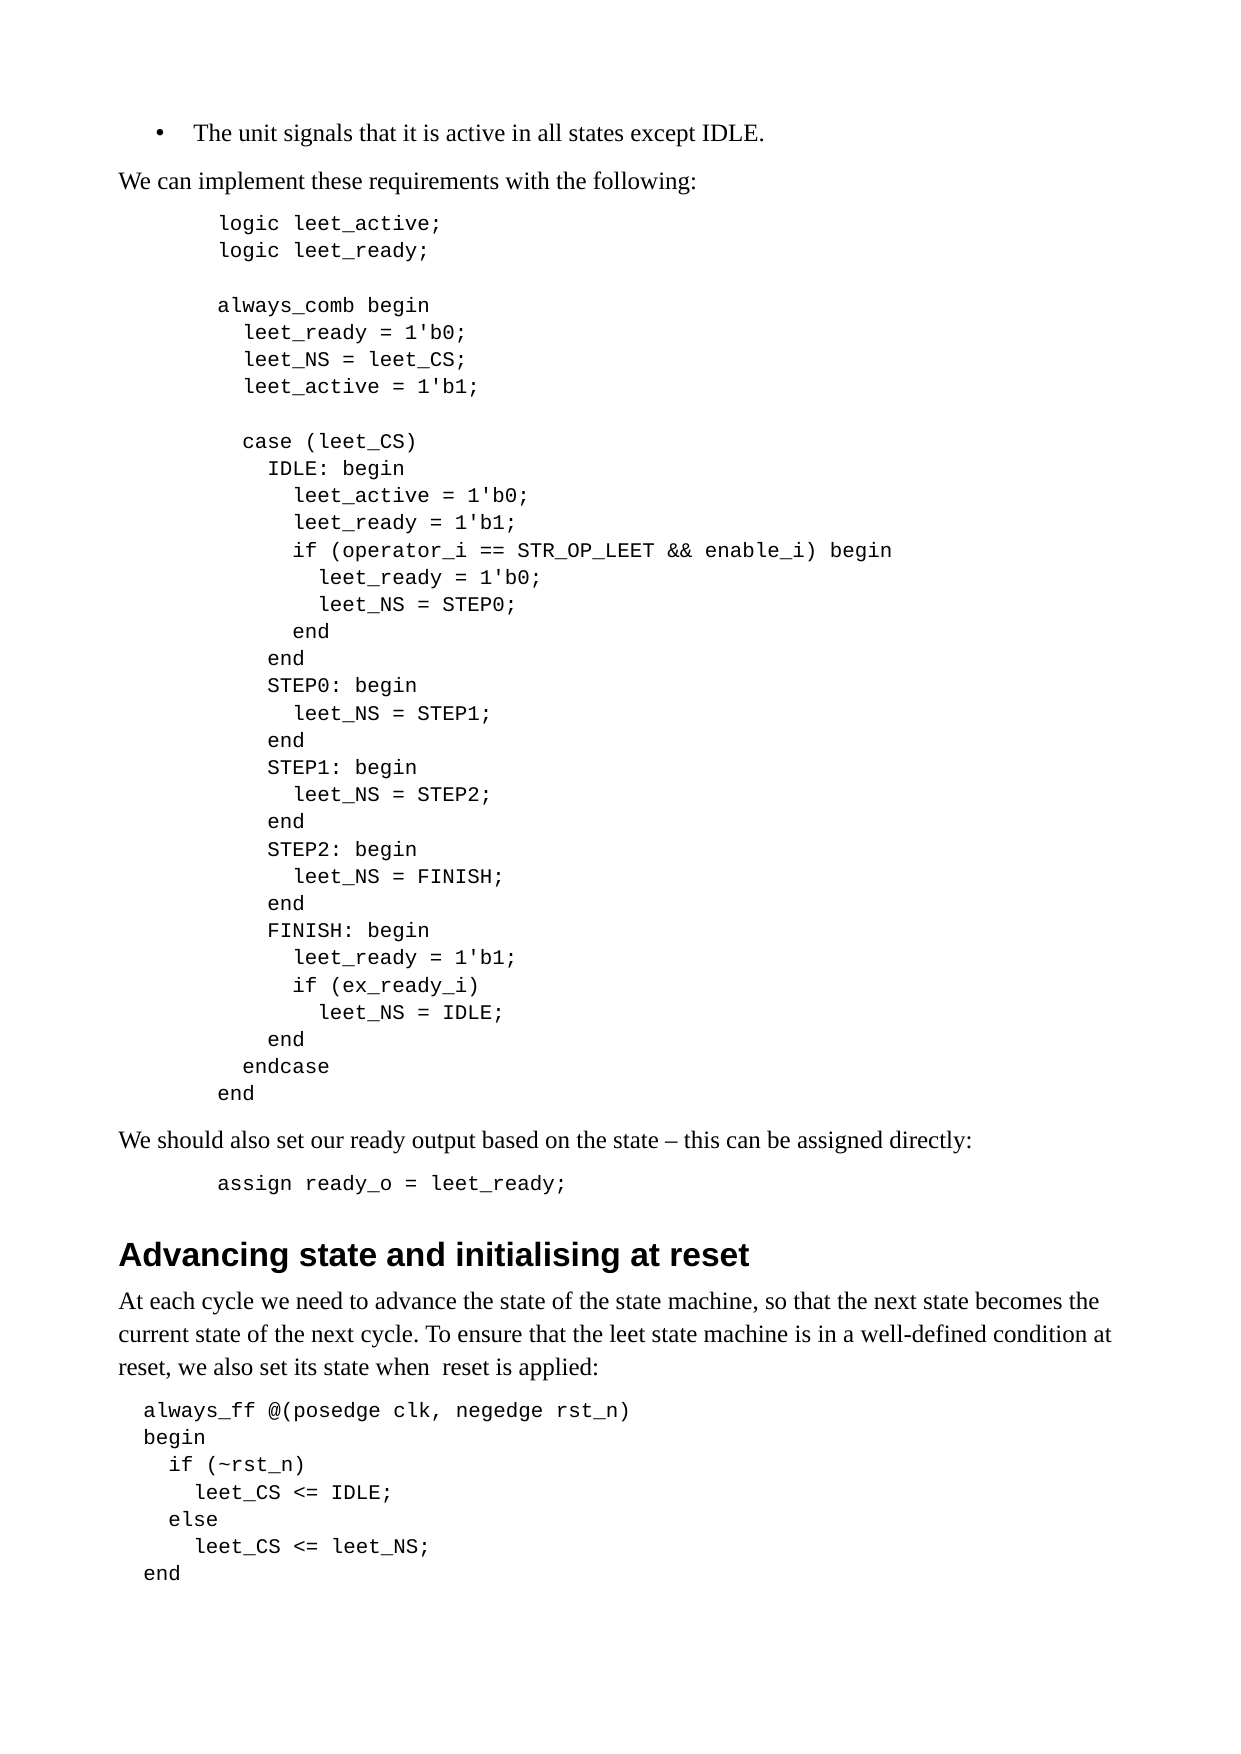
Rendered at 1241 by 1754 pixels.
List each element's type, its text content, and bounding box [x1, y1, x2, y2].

list The unit signals that it is active in all states except IDLE. [156, 118, 1122, 147]
text We should also set our ready output based on the state – this can be assigned directly: [118, 1125, 1122, 1154]
text We can implement these requirements with the following: [118, 166, 1122, 194]
text logic leet_active; logic leet_ready; always_comb begin leet_ready = 1'b0; leet_NS = leet_CS; leet_active = 1'b1; case (leet_CS) IDLE: begin leet_active = 1'b0; leet_ready = 1'b1; if (operator_i == STR_OP_LEET && enable_i) begin leet_ready = 1'b0; leet_NS = STEP0; end end STEP0: begin leet_NS = STEP1; end STEP1: begin leet_NS = STEP2; end STEP2: begin leet_NS = FINISH; end FINISH: begin leet_ready = 1'b1; if (ex_ready_i) leet_NS = IDLE; end endcase end [118, 213, 1122, 1107]
text At each cycle we need to advance the state of the state machine, so that the next state becomes the current state of the next cycle. To ensure that the leet state machine is in a well-defined condition at reset, we also set its state when reset is applied: [118, 1286, 1122, 1381]
subtitle Advancing state and initialising at reset [118, 1235, 1122, 1274]
text assign ready_o = leet_ready; [118, 1173, 1122, 1196]
text always_ff @(posedge clk, negedge rst_n) begin if (~rst_n) leet_CS <= IDLE; else leet_CS <= leet_NS; end [118, 1400, 1122, 1587]
